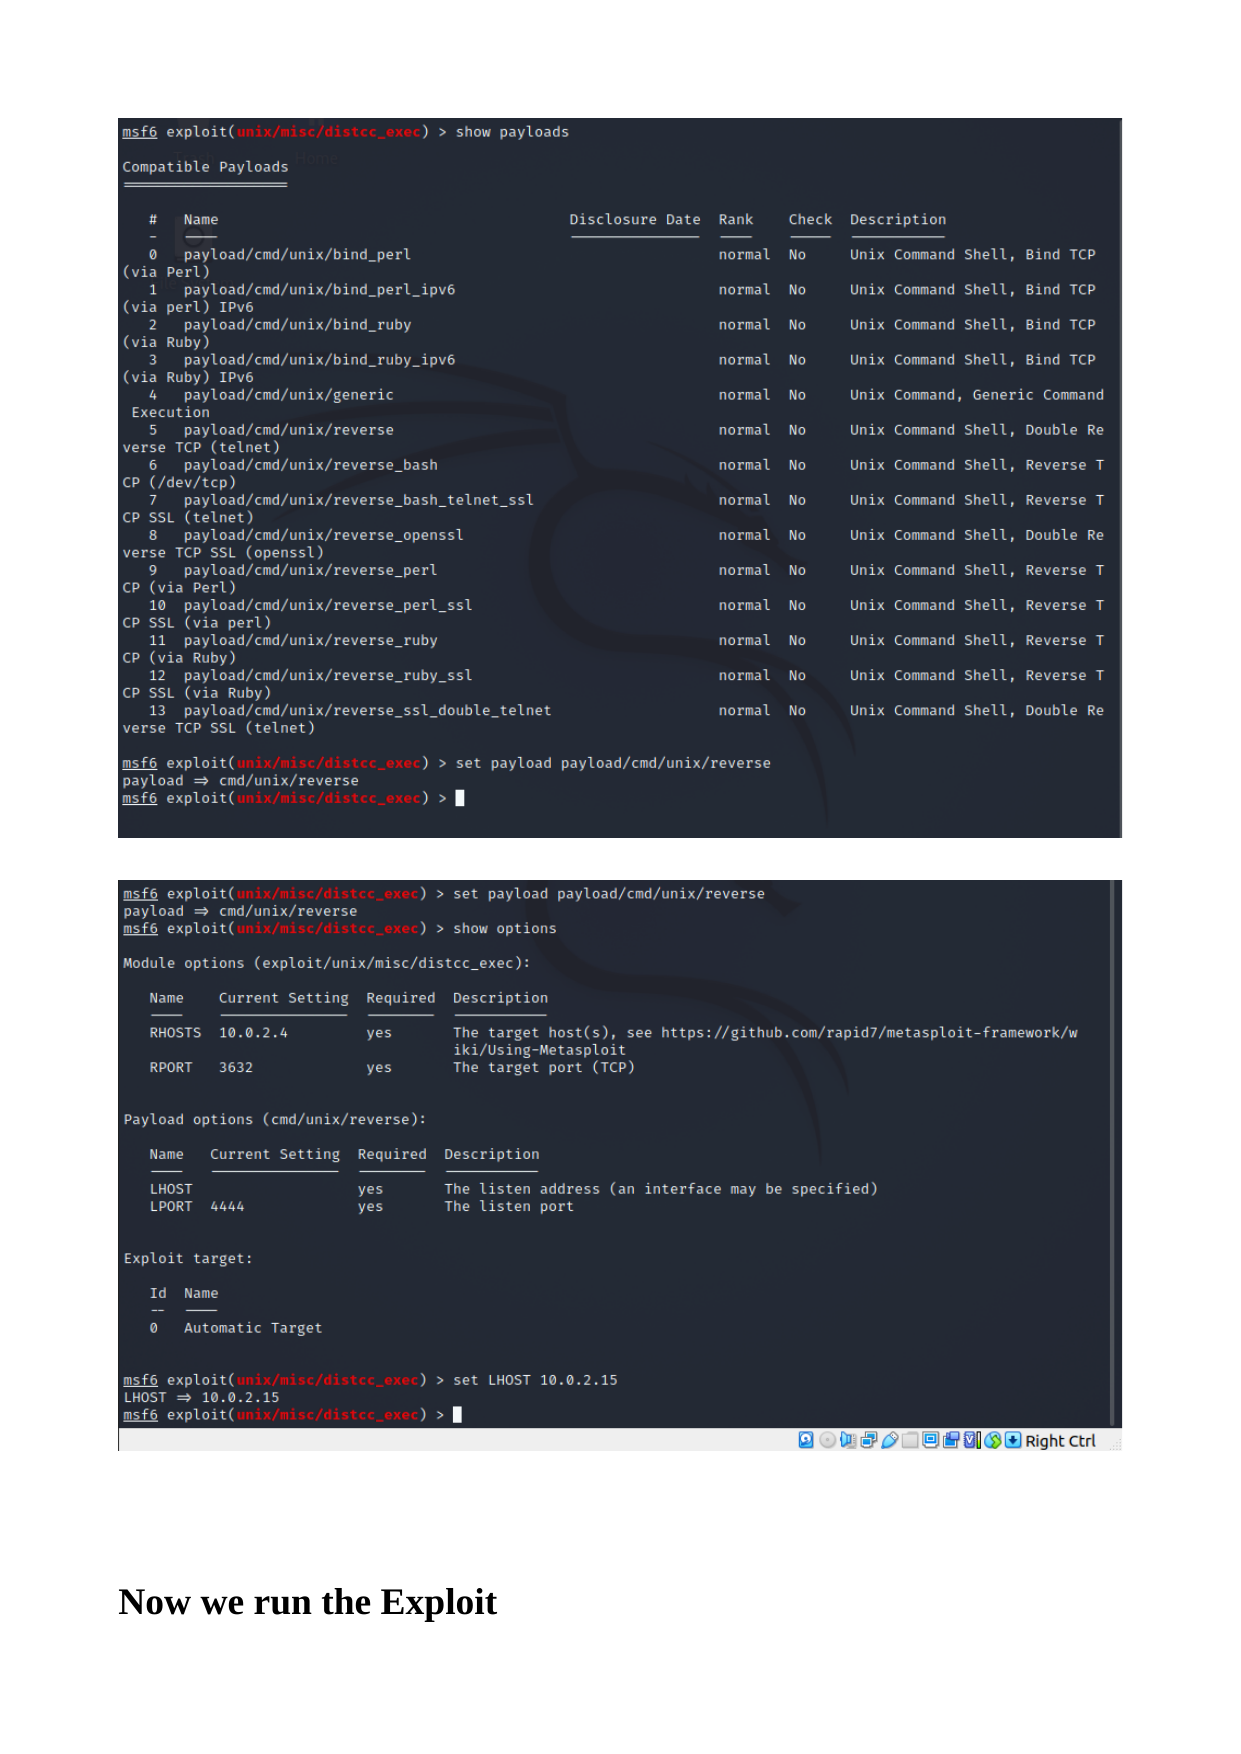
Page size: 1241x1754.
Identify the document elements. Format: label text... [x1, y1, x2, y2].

picture [118, 118, 1123, 838]
text Now we run the Exploit [118, 1579, 1122, 1623]
picture [118, 880, 1123, 1451]
